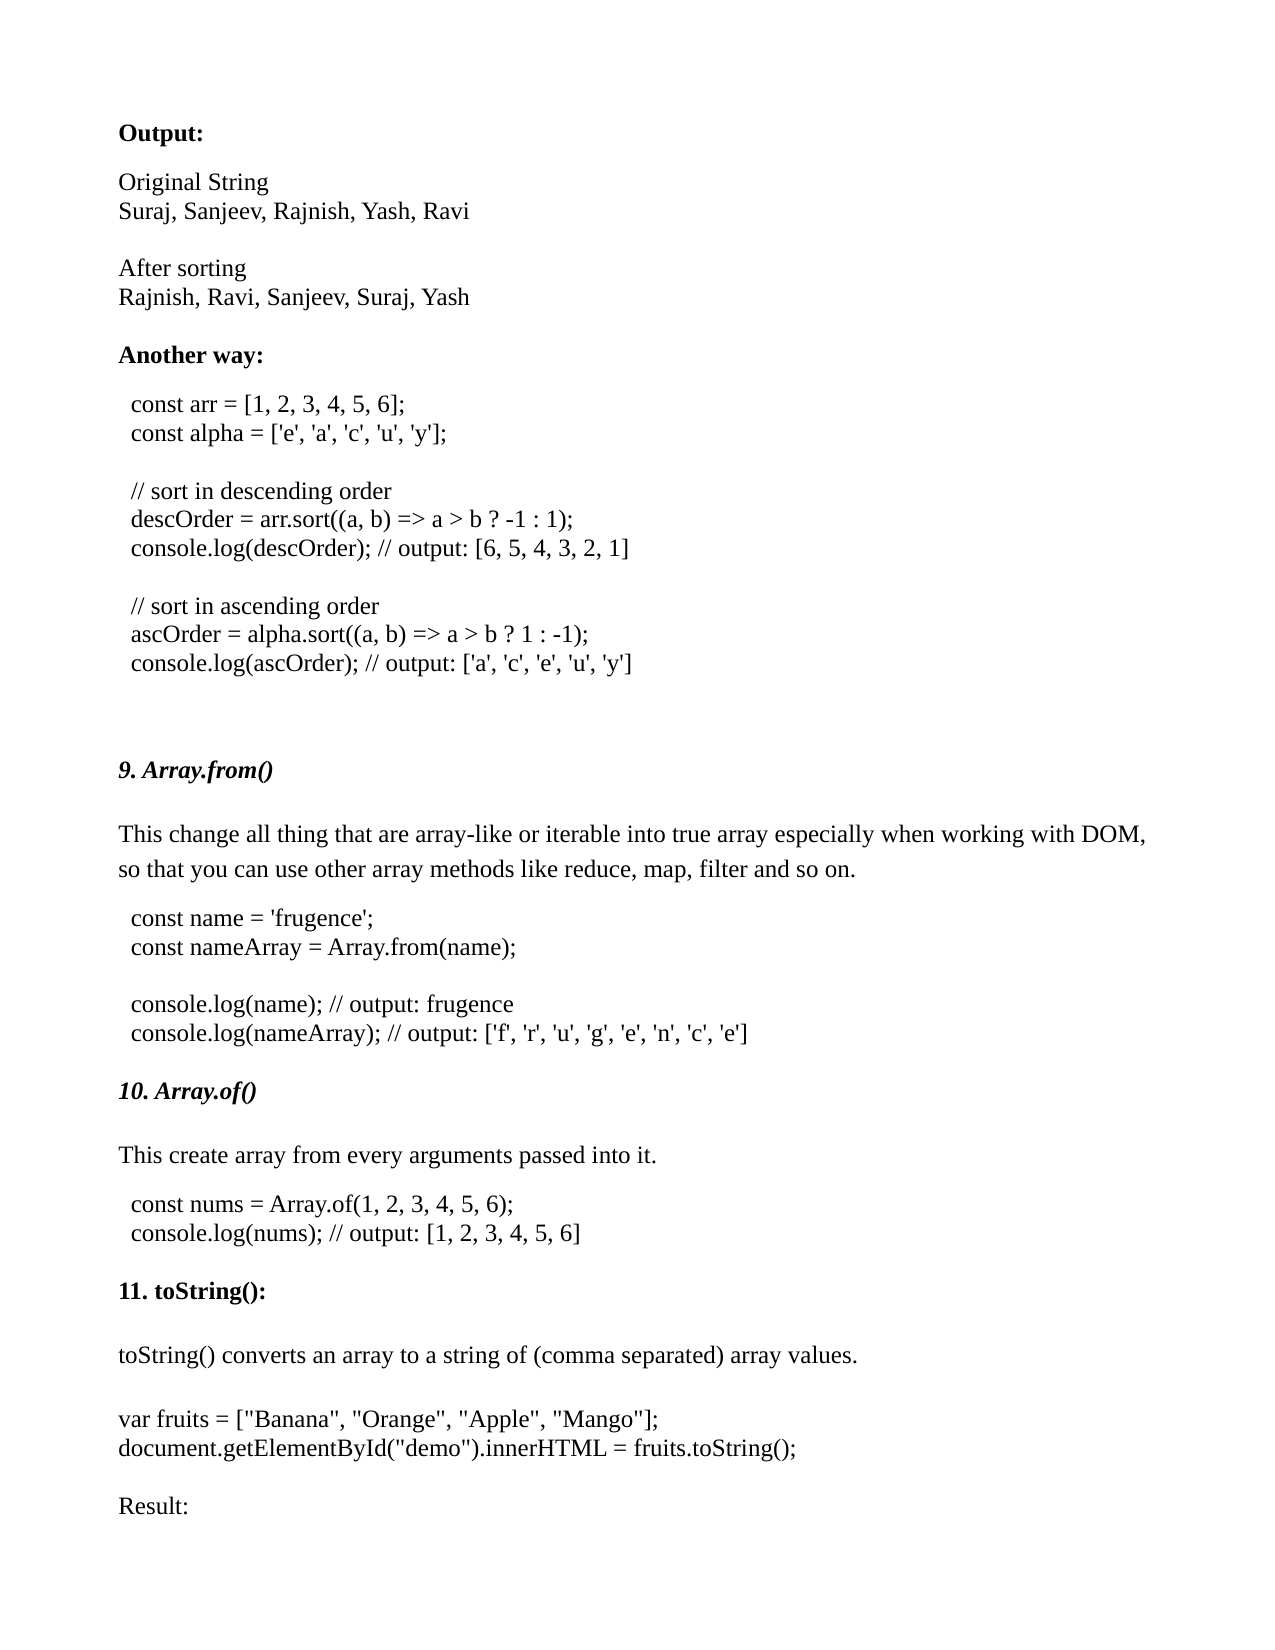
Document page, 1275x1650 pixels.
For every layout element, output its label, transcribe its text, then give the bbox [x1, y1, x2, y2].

text console.log(name); // output: frugence [118, 989, 1157, 1018]
text console.log(ascOrder); // output: ['a', 'c', 'e', 'u', 'y'] [118, 648, 1157, 677]
text Result: [118, 1491, 1157, 1520]
text This create array from every arguments passed into it. [118, 1140, 1157, 1169]
text const nameArray = Array.from(name); [118, 932, 1157, 961]
text 10. Array.of() [118, 1076, 1157, 1105]
text // sort in ascending order [118, 591, 1157, 619]
text 11. toString(): [118, 1276, 1157, 1305]
text After sorting [118, 253, 1157, 282]
text const arr = [1, 2, 3, 4, 5, 6]; [118, 389, 1157, 418]
text Original String [118, 167, 1157, 196]
text This change all thing that are array-like or iterable into true array especially when working with DOM, so that you can use other array methods like reduce, map, filter and so on. [118, 819, 1157, 883]
text Suraj, Sanjeev, Rajnish, Yash, Ravi [118, 196, 1157, 225]
text // sort in descending order [118, 476, 1157, 504]
text const nums = Array.of(1, 2, 3, 4, 5, 6); [118, 1189, 1157, 1218]
text descOrder = arr.sort((a, b) => a > b ? -1 : 1); [118, 504, 1157, 533]
text var fruits = ["Banana", "Orange", "Apple", "Mango"]; document.getElementById("demo").innerHTML = fruits.toString(); [118, 1404, 1157, 1462]
text toString() converts an array to a string of (comma separated) array values. [118, 1340, 1157, 1369]
text 9. Array.from() [118, 756, 1157, 784]
text ascOrder = alpha.sort((a, b) => a > b ? 1 : -1); [118, 619, 1157, 648]
text Rajnish, Ravi, Sanjeev, Suraj, Yash [118, 282, 1157, 311]
text console.log(nameArray); // output: ['f', 'r', 'u', 'g', 'e', 'n', 'c', 'e'] [118, 1018, 1157, 1047]
text const alpha = ['e', 'a', 'c', 'u', 'y']; [118, 418, 1157, 447]
text console.log(nums); // output: [1, 2, 3, 4, 5, 6] [118, 1218, 1157, 1247]
text const name = 'frugence'; [118, 903, 1157, 932]
text Output: [118, 118, 1157, 147]
text Another way: [118, 340, 1157, 369]
text console.log(descOrder); // output: [6, 5, 4, 3, 2, 1] [118, 533, 1157, 562]
